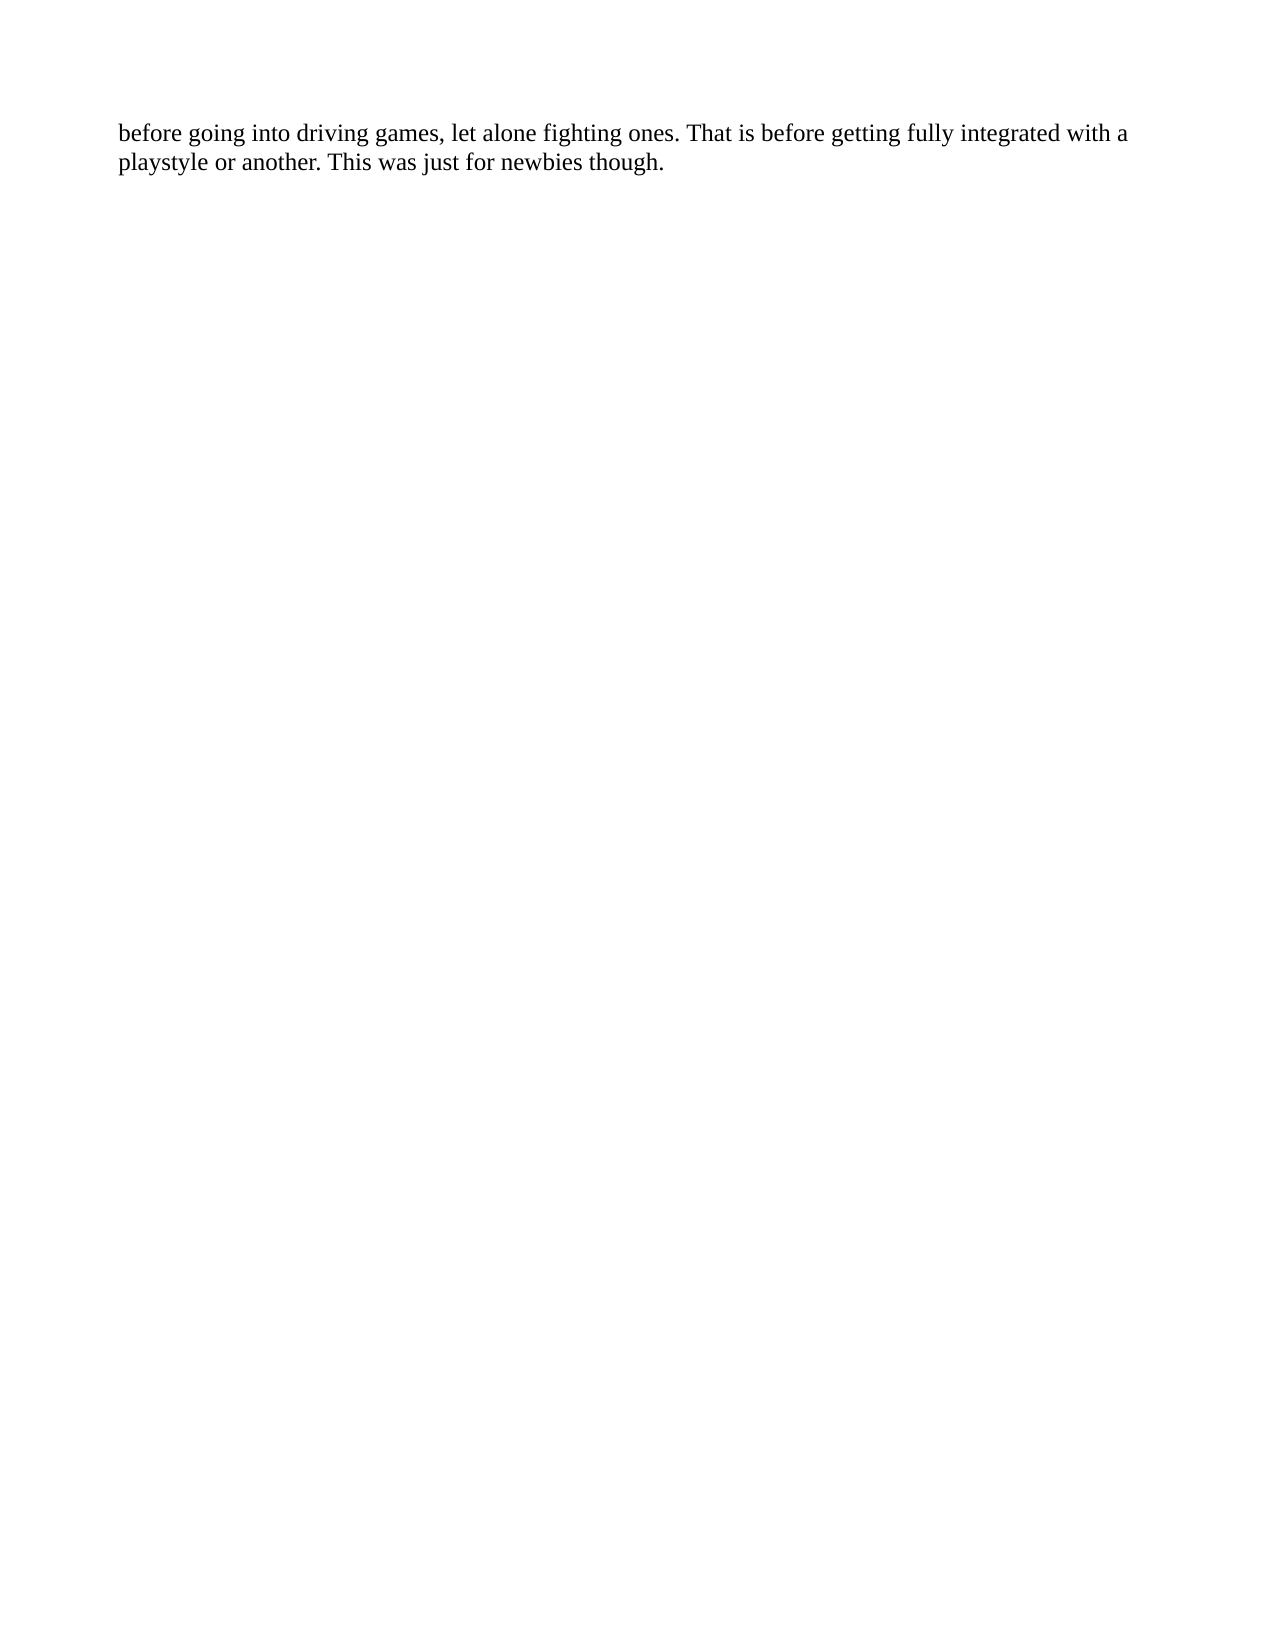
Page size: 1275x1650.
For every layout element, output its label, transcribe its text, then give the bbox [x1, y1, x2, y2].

text before going into driving games, let alone fighting ones. That is before getting fully integrated with a playstyle or another. This was just for newbies though. [118, 118, 1157, 176]
